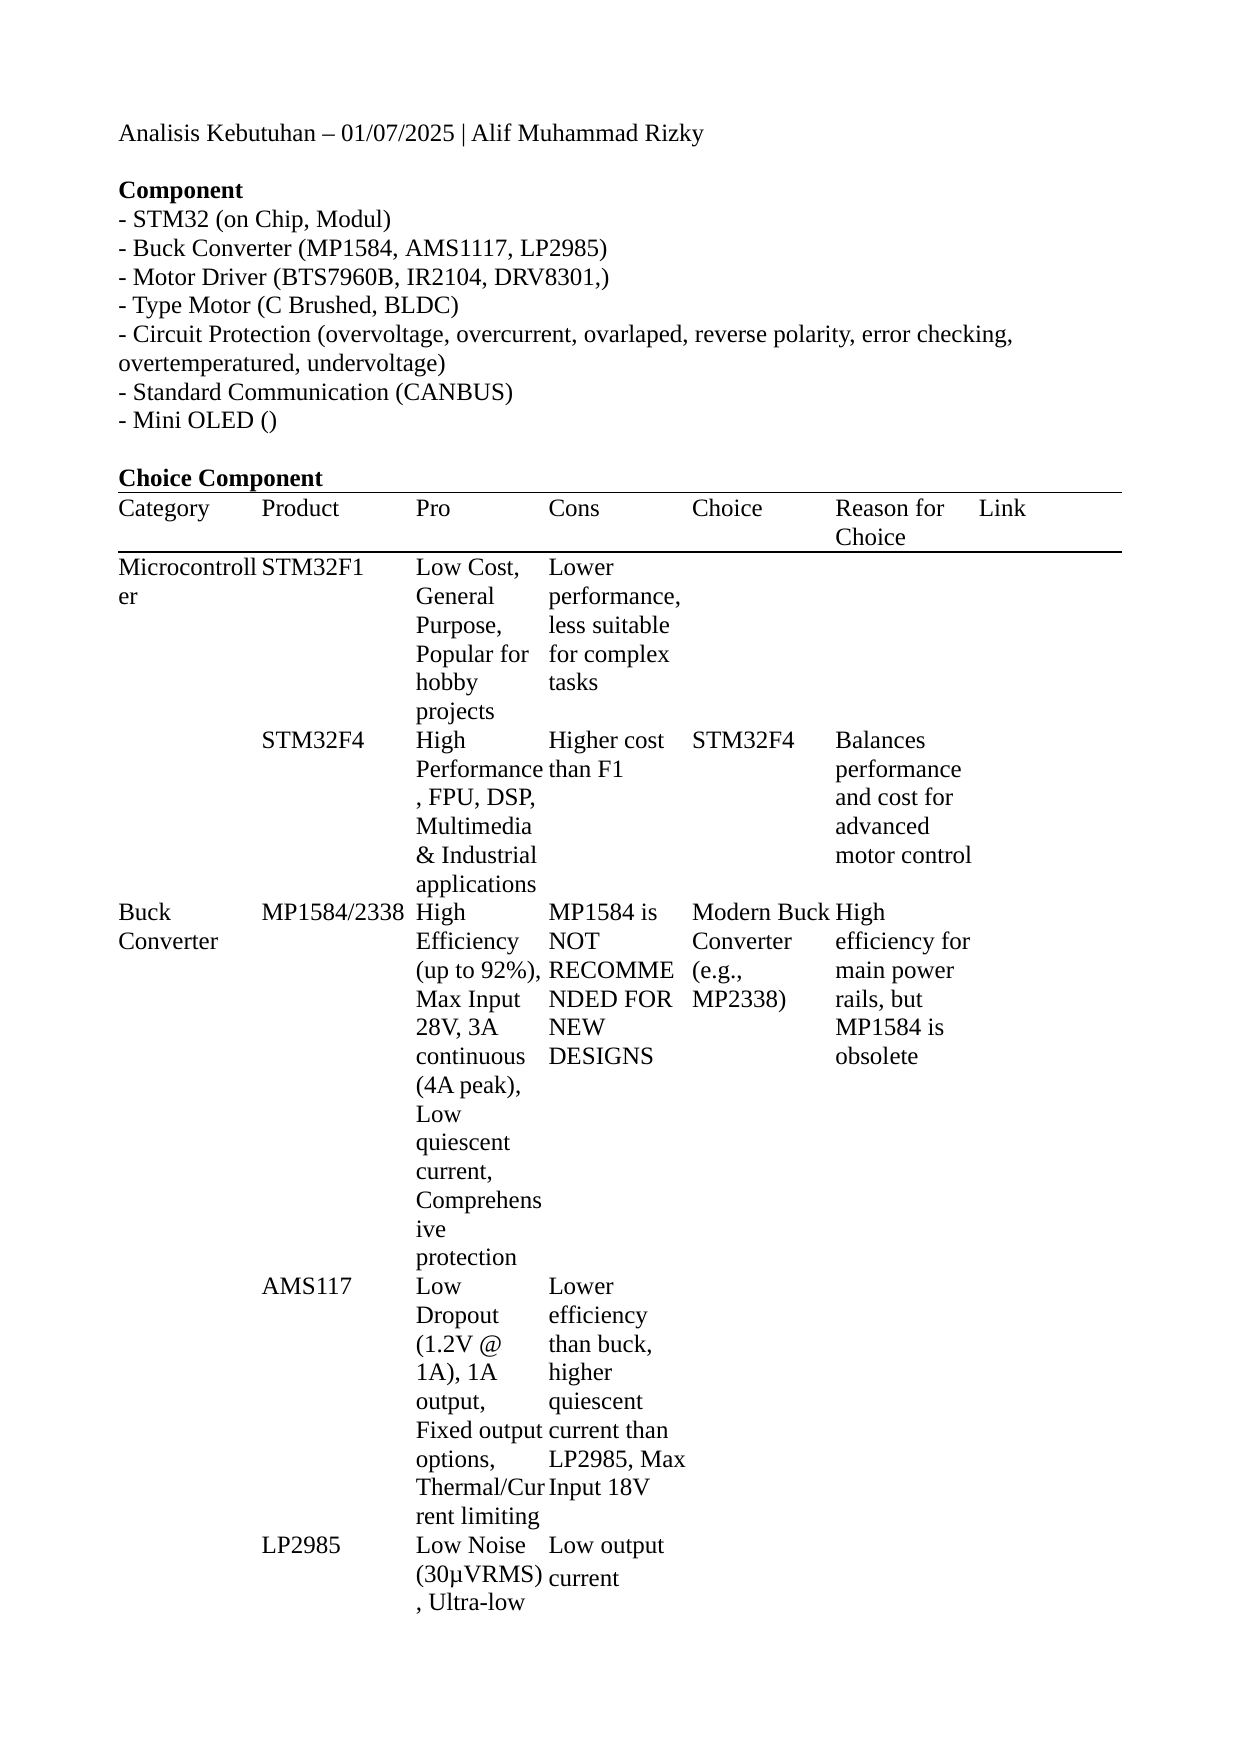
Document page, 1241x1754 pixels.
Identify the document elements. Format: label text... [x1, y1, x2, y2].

table_cell [835, 1530, 979, 1616]
table_cell MP1584/2338 [261, 898, 416, 1271]
table_cell [979, 1530, 1122, 1616]
table_header Product [261, 493, 416, 551]
table_cell High Performance, FPU, DSP, Multimedia & Industrial applications [416, 725, 548, 897]
table_cell Modern Buck Converter (e.g., MP2338) [692, 898, 835, 1271]
table_header Choice [692, 493, 835, 551]
table_cell Low Cost, General Purpose, Popular for hobby projects [416, 553, 548, 725]
table_header Pro [416, 493, 548, 551]
table_cell [118, 1271, 261, 1530]
table_header Cons [548, 493, 692, 551]
table_cell Higher cost than F1 [548, 725, 692, 897]
table_header Link [979, 493, 1122, 551]
text Analisis Kebutuhan – 01/07/2025 | Alif Muhammad Rizky [118, 118, 1122, 147]
table_cell [692, 1530, 835, 1616]
table_cell STM32F4 [261, 725, 416, 897]
table_cell [692, 553, 835, 725]
table_cell High Efficiency (up to 92%), Max Input 28V, 3A continuous (4A peak), Low quiescent current, Comprehensive protection [416, 898, 548, 1271]
table_cell STM32F4 [692, 725, 835, 897]
table_cell Balances performance and cost for advanced motor control [835, 725, 979, 897]
table_cell LP2985 [261, 1530, 416, 1616]
table_header Reason for Choice [835, 493, 979, 551]
table_cell [835, 553, 979, 725]
table_cell [118, 725, 261, 897]
table_cell Low Noise (30µVRMS), Ultra-low [416, 1530, 548, 1616]
table_cell [979, 898, 1122, 1271]
table_cell AMS117 [261, 1271, 416, 1530]
table_cell STM32F1 [261, 553, 416, 725]
table_cell Buck Converter [118, 898, 261, 1271]
table_cell MP1584 is NOT RECOMMENDED FOR NEW DESIGNS [548, 898, 692, 1271]
table_cell [979, 553, 1122, 725]
table_cell Lower performance, less suitable for complex tasks [548, 553, 692, 725]
text - Motor Driver (BTS7960B, IR2104, DRV8301,) [118, 262, 1122, 291]
table_cell [692, 1271, 835, 1530]
table_cell [979, 725, 1122, 897]
table_cell [118, 1530, 261, 1616]
text Choice Component [118, 463, 1122, 492]
text - STM32 (on Chip, Modul) [118, 204, 1122, 233]
table_cell Lower efficiency than buck, higher quiescent current than LP2985, Max Input 18V [548, 1271, 692, 1530]
text - Type Motor (C Brushed, BLDC) [118, 291, 1122, 319]
text - Standard Communication (CANBUS) [118, 377, 1122, 406]
text - Buck Converter (MP1584, AMS1117, LP2985) [118, 233, 1122, 262]
text Component [118, 176, 1122, 204]
table_cell Low Dropout (1.2V @ 1A), 1A output, Fixed output options, Thermal/Current limiting [416, 1271, 548, 1530]
table_cell Low output current [548, 1530, 692, 1616]
table_cell [979, 1271, 1122, 1530]
text - Mini OLED () [118, 406, 1122, 434]
table_cell High efficiency for main power rails, but MP1584 is obsolete [835, 898, 979, 1271]
table_cell Microcontroller [118, 553, 261, 725]
table_cell [835, 1271, 979, 1530]
table_header Category [118, 493, 261, 551]
text - Circuit Protection (overvoltage, overcurrent, ovarlaped, reverse polarity, error checking, overtemperatured, undervoltage) [118, 319, 1122, 377]
